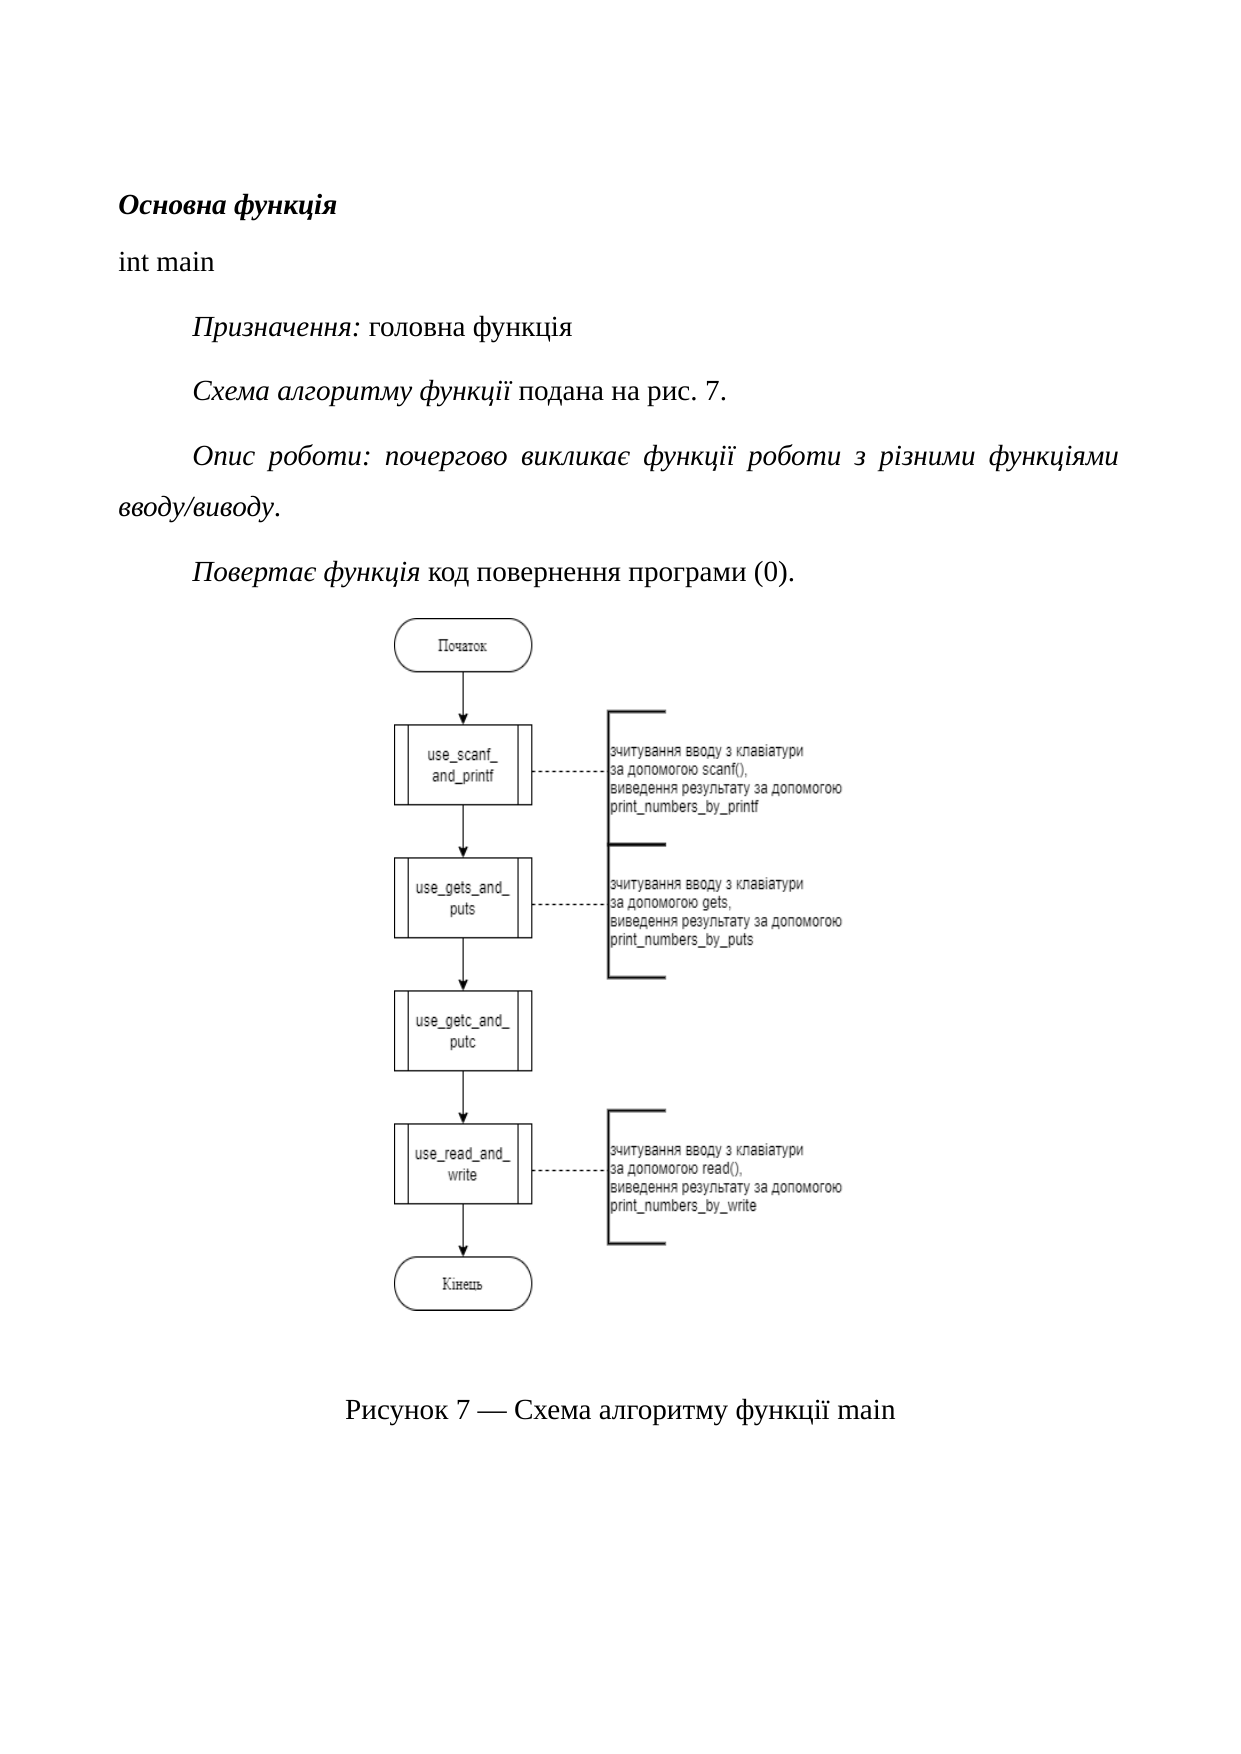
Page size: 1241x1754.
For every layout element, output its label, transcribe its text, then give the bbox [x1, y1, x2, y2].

text Призначення: головна функція [118, 309, 1122, 342]
text Опис роботи: почергово викликає функції роботи з різними функціями вводу/виводу. [118, 438, 1122, 522]
text Схема алгоритму функції подана на рис. 7. [118, 373, 1122, 407]
text int main [118, 244, 1122, 277]
subtitle Основна функція [118, 187, 1122, 221]
text Повертає функція код повернення програми (0). [118, 554, 1122, 587]
text Рисунок 7 — Схема алгоритму функції main [118, 1392, 1122, 1426]
picture [394, 618, 847, 1311]
